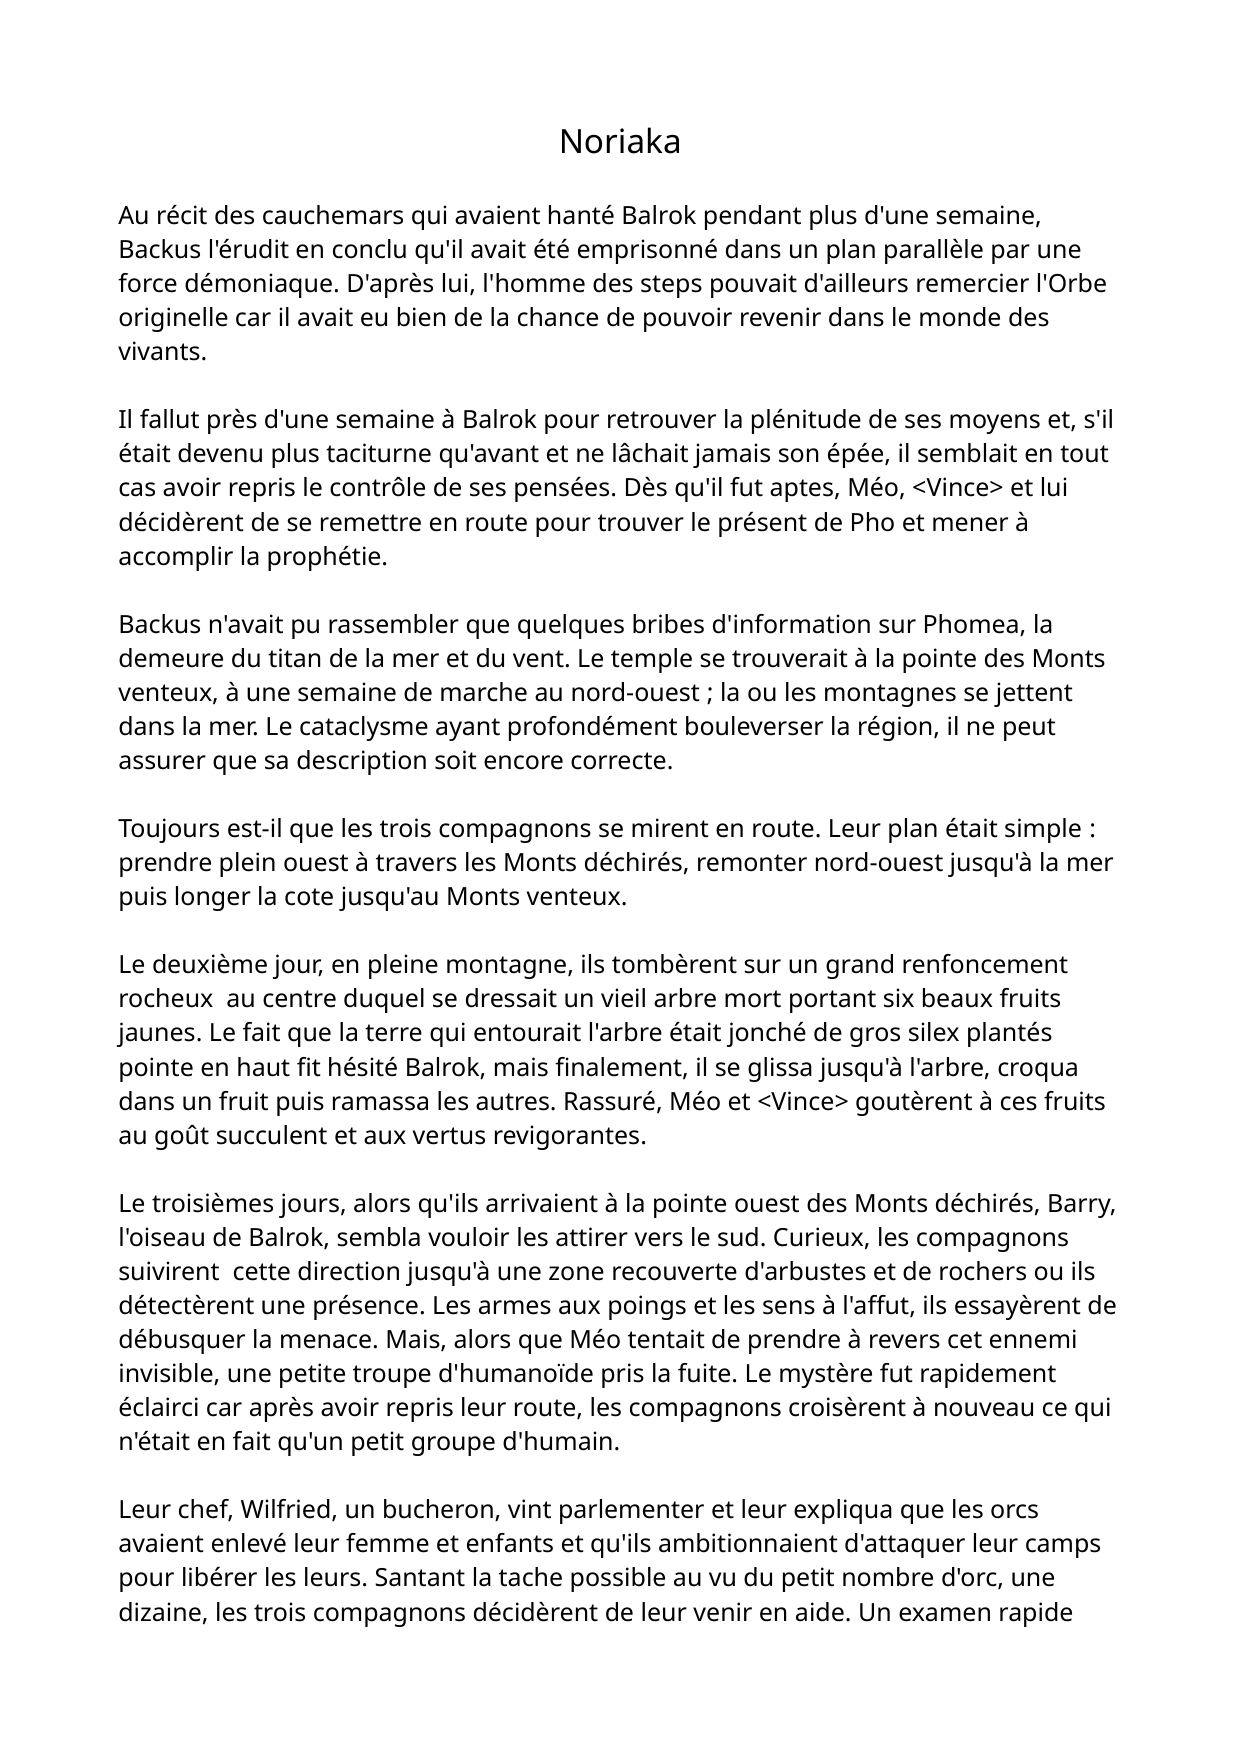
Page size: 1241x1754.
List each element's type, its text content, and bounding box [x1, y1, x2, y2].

text Il fallut près d'une semaine à Balrok pour retrouver la plénitude de ses moyens et, s'il était devenu plus taciturne qu'avant et ne lâchait jamais son épée, il semblait en tout cas avoir repris le contrôle de ses pensées. Dès qu'il fut aptes, Méo, <Vince> et lui décidèrent de se remettre en route pour trouver le présent de Pho et mener à accomplir la prophétie. [118, 402, 1122, 572]
text Noriaka [118, 118, 1122, 163]
text Leur chef, Wilfried, un bucheron, vint parlementer et leur expliqua que les orcs avaient enlevé leur femme et enfants et qu'ils ambitionnaient d'attaquer leur camps pour libérer les leurs. Santant la tache possible au vu du petit nombre d'orc, une dizaine, les trois compagnons décidèrent de leur venir en aide. Un examen rapide [118, 1492, 1122, 1628]
text Backus n'avait pu rassembler que quelques bribes d'information sur Phomea, la demeure du titan de la mer et du vent. Le temple se trouverait à la pointe des Monts venteux, à une semaine de marche au nord-ouest ; la ou les montagnes se jettent dans la mer. Le cataclysme ayant profondément bouleverser la région, il ne peut assurer que sa description soit encore correcte. [118, 606, 1122, 777]
text Le troisièmes jours, alors qu'ils arrivaient à la pointe ouest des Monts déchirés, Barry, l'oiseau de Balrok, sembla vouloir les attirer vers le sud. Curieux, les compagnons suivirent cette direction jusqu'à une zone recouverte d'arbustes et de rochers ou ils détectèrent une présence. Les armes aux poings et les sens à l'affut, ils essayèrent de débusquer la menace. Mais, alors que Méo tentait de prendre à revers cet ennemi invisible, une petite troupe d'humanoïde pris la fuite. Le mystère fut rapidement éclairci car après avoir repris leur route, les compagnons croisèrent à nouveau ce qui n'était en fait qu'un petit groupe d'humain. [118, 1185, 1122, 1458]
text Le deuxième jour, en pleine montagne, ils tombèrent sur un grand renfoncement rocheux au centre duquel se dressait un vieil arbre mort portant six beaux fruits jaunes. Le fait que la terre qui entourait l'arbre était jonché de gros silex plantés pointe en haut fit hésité Balrok, mais finalement, il se glissa jusqu'à l'arbre, croqua dans un fruit puis ramassa les autres. Rassuré, Méo et <Vince> goutèrent à ces fruits au goût succulent et aux vertus revigorantes. [118, 947, 1122, 1151]
text Toujours est-il que les trois compagnons se mirent en route. Leur plan était simple : prendre plein ouest à travers les Monts déchirés, remonter nord-ouest jusqu'à la mer puis longer la cote jusqu'au Monts venteux. [118, 811, 1122, 913]
text Au récit des cauchemars qui avaient hanté Balrok pendant plus d'une semaine, Backus l'érudit en conclu qu'il avait été emprisonné dans un plan parallèle par une force démoniaque. D'après lui, l'homme des steps pouvait d'ailleurs remercier l'Orbe originelle car il avait eu bien de la chance de pouvoir revenir dans le monde des vivants. [118, 198, 1122, 368]
